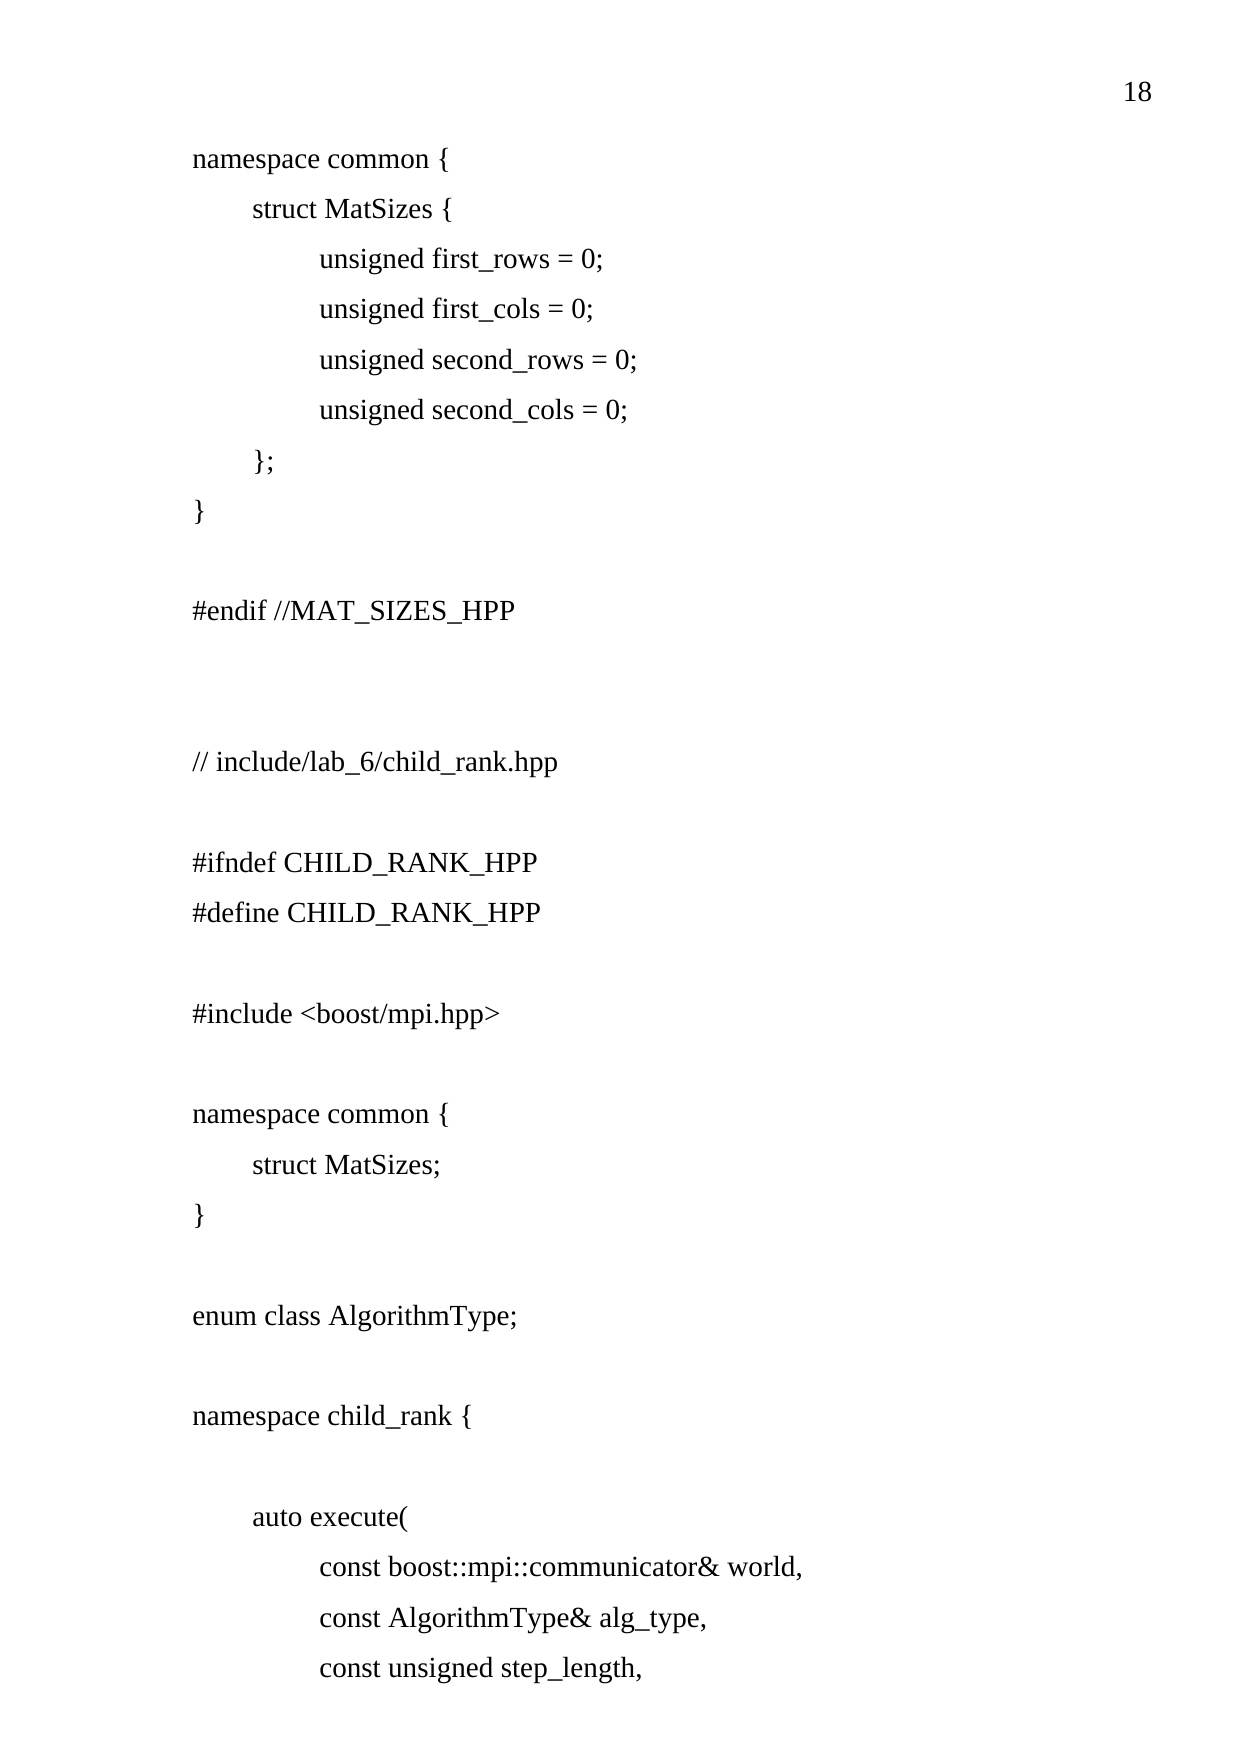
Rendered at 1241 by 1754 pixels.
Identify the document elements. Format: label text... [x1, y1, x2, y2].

text #include <boost/mpi.hpp> [118, 996, 1122, 1029]
text }; [118, 443, 1122, 476]
text namespace child_rank { [118, 1398, 1122, 1432]
text enum class AlgorithmType; [118, 1298, 1122, 1331]
text // include/lab_6/child_rank.hpp [118, 744, 1122, 778]
text struct MatSizes; [118, 1147, 1122, 1181]
text unsigned second_cols = 0; [118, 392, 1122, 426]
text } [118, 1197, 1122, 1231]
text #define CHILD_RANK_HPP [118, 895, 1122, 929]
text #ifndef CHILD_RANK_HPP [118, 845, 1122, 879]
text struct MatSizes { [118, 191, 1122, 224]
text const unsigned step_length, [118, 1650, 1122, 1684]
text unsigned first_cols = 0; [118, 292, 1122, 325]
text unsigned first_rows = 0; [118, 241, 1122, 275]
text const boost::mpi::communicator& world, [118, 1549, 1122, 1583]
text unsigned second_rows = 0; [118, 342, 1122, 376]
text auto execute( [118, 1499, 1122, 1533]
text namespace common { [118, 1097, 1122, 1130]
text namespace common { [118, 141, 1122, 174]
text } [118, 493, 1122, 526]
text #endif //MAT_SIZES_HPP [118, 593, 1122, 627]
text const AlgorithmType& alg_type, [118, 1600, 1122, 1633]
